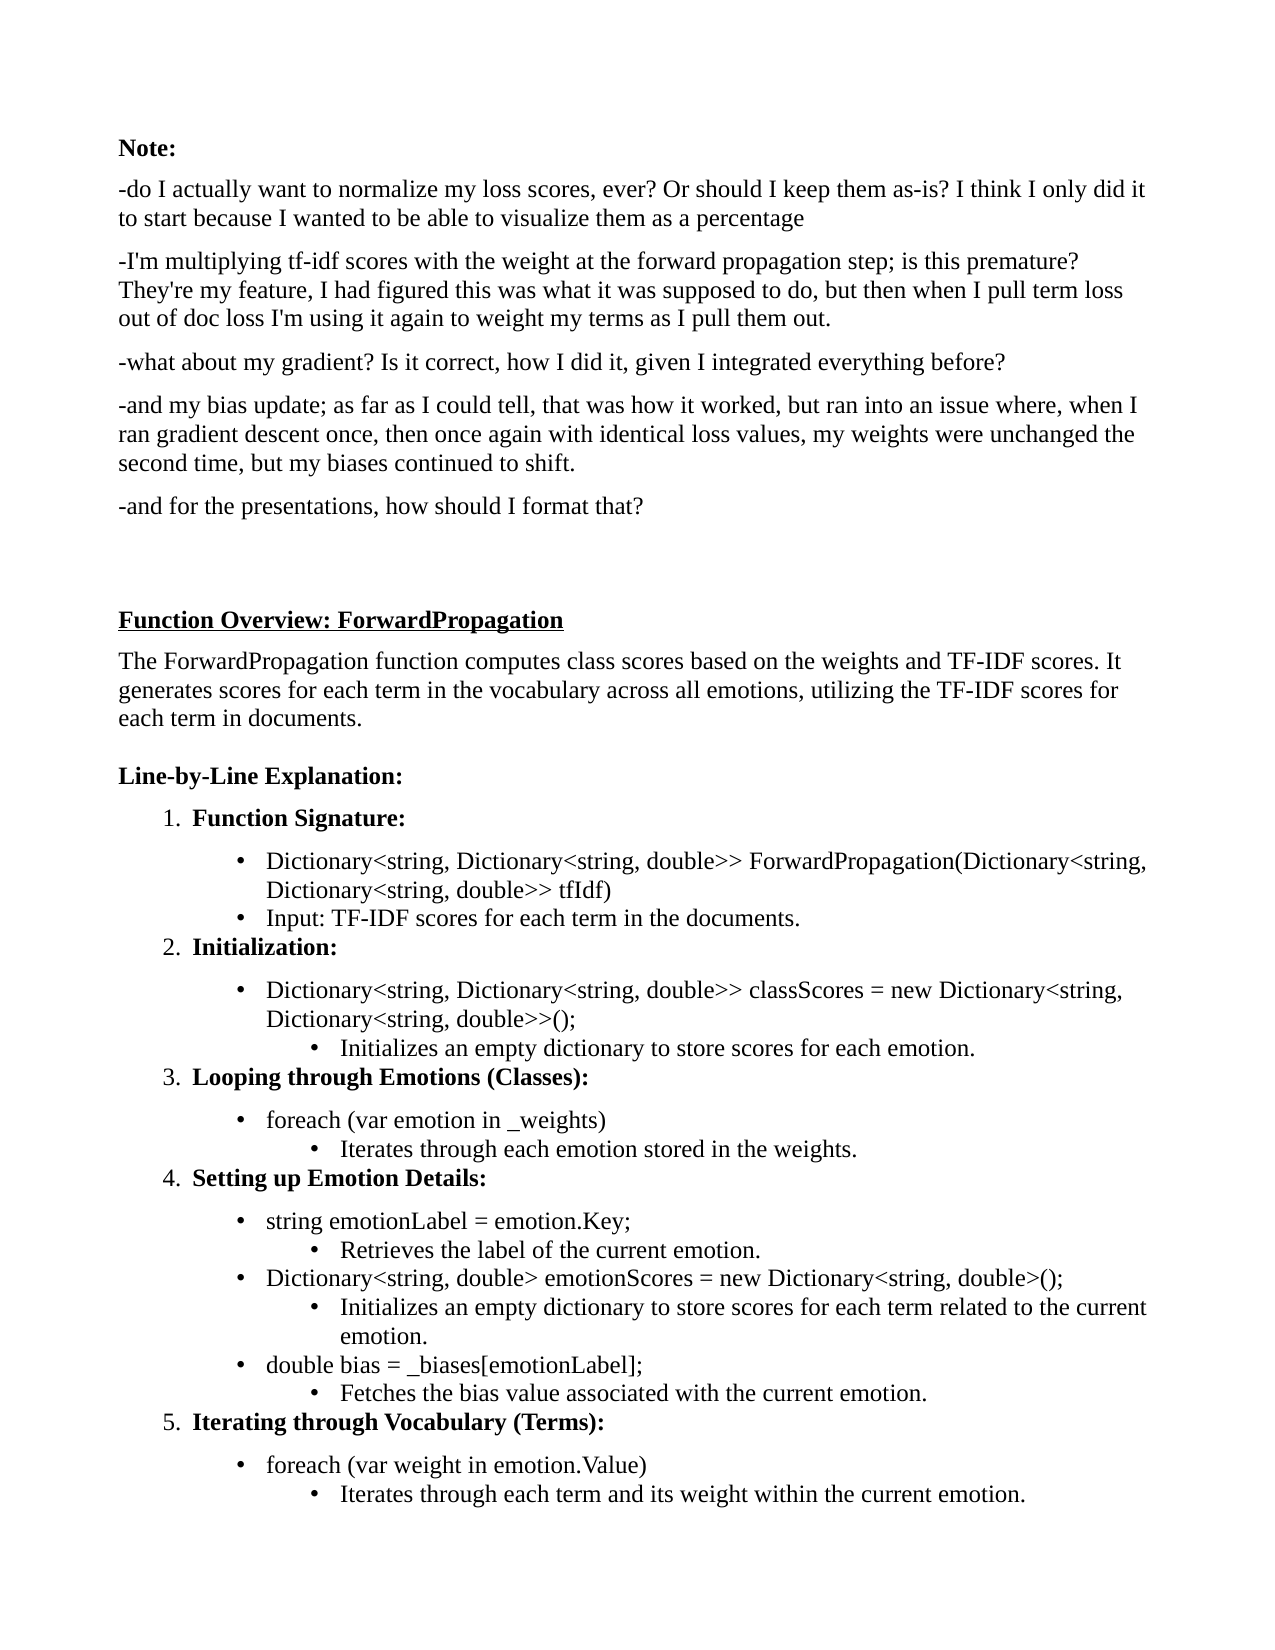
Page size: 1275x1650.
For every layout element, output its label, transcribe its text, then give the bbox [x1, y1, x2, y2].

list foreach (var emotion in _weights) [236, 1105, 1157, 1134]
text -and for the presentations, how should I format that? [118, 491, 1157, 520]
list Looping through Emotions (Classes): [162, 1062, 1157, 1091]
text -I'm multiplying tf-idf scores with the weight at the forward propagation step; is this premature? They're my feature, I had figured this was what it was supposed to do, but then when I pull term loss out of doc loss I'm using it again to weight my terms as I pull them out. [118, 246, 1157, 332]
list Iterates through each emotion stored in the weights. [310, 1134, 1157, 1163]
list Input: TF-IDF scores for each term in the documents. [236, 903, 1157, 932]
list Iterating through Vocabulary (Terms): [162, 1407, 1157, 1436]
list Iterates through each term and its weight within the current emotion. [310, 1479, 1157, 1508]
list Initializes an empty dictionary to store scores for each emotion. [310, 1033, 1157, 1062]
list Initialization: [162, 932, 1157, 961]
text -do I actually want to normalize my loss scores, ever? Or should I keep them as-is? I think I only did it to start because I wanted to be able to visualize them as a percentage [118, 174, 1157, 231]
list Dictionary<string, double> emotionScores = new Dictionary<string, double>(); [236, 1263, 1157, 1292]
list Setting up Emotion Details: [162, 1163, 1157, 1191]
subtitle Note: [118, 133, 1157, 161]
list Initializes an empty dictionary to store scores for each term related to the current emotion. [310, 1292, 1157, 1350]
text The ForwardPropagation function computes class scores based on the weights and TF-IDF scores. It generates scores for each term in the vocabulary across all emotions, utilizing the TF-IDF scores for each term in documents. [118, 646, 1157, 732]
list Dictionary<string, Dictionary<string, double>> ForwardPropagation(Dictionary<string, Dictionary<string, double>> tfIdf) [236, 846, 1157, 903]
text -what about my gradient? Is it correct, how I did it, given I integrated everything before? [118, 347, 1157, 376]
list double bias = _biases[emotionLabel]; [236, 1350, 1157, 1378]
list Dictionary<string, Dictionary<string, double>> classScores = new Dictionary<string, Dictionary<string, double>>(); [236, 976, 1157, 1033]
subtitle Function Overview: ForwardPropagation [118, 605, 1157, 633]
list Function Signature: [162, 803, 1157, 831]
subtitle Line-by-Line Explanation: [118, 761, 1157, 790]
list string emotionLabel = emotion.Key; [236, 1206, 1157, 1235]
list Retrieves the label of the current emotion. [310, 1235, 1157, 1263]
text -and my bias update; as far as I could tell, that was how it worked, but ran into an issue where, when I ran gradient descent once, then once again with identical loss values, my weights were unchanged the second time, but my biases continued to shift. [118, 390, 1157, 476]
list foreach (var weight in emotion.Value) [236, 1451, 1157, 1479]
list Fetches the bias value associated with the current emotion. [310, 1378, 1157, 1407]
